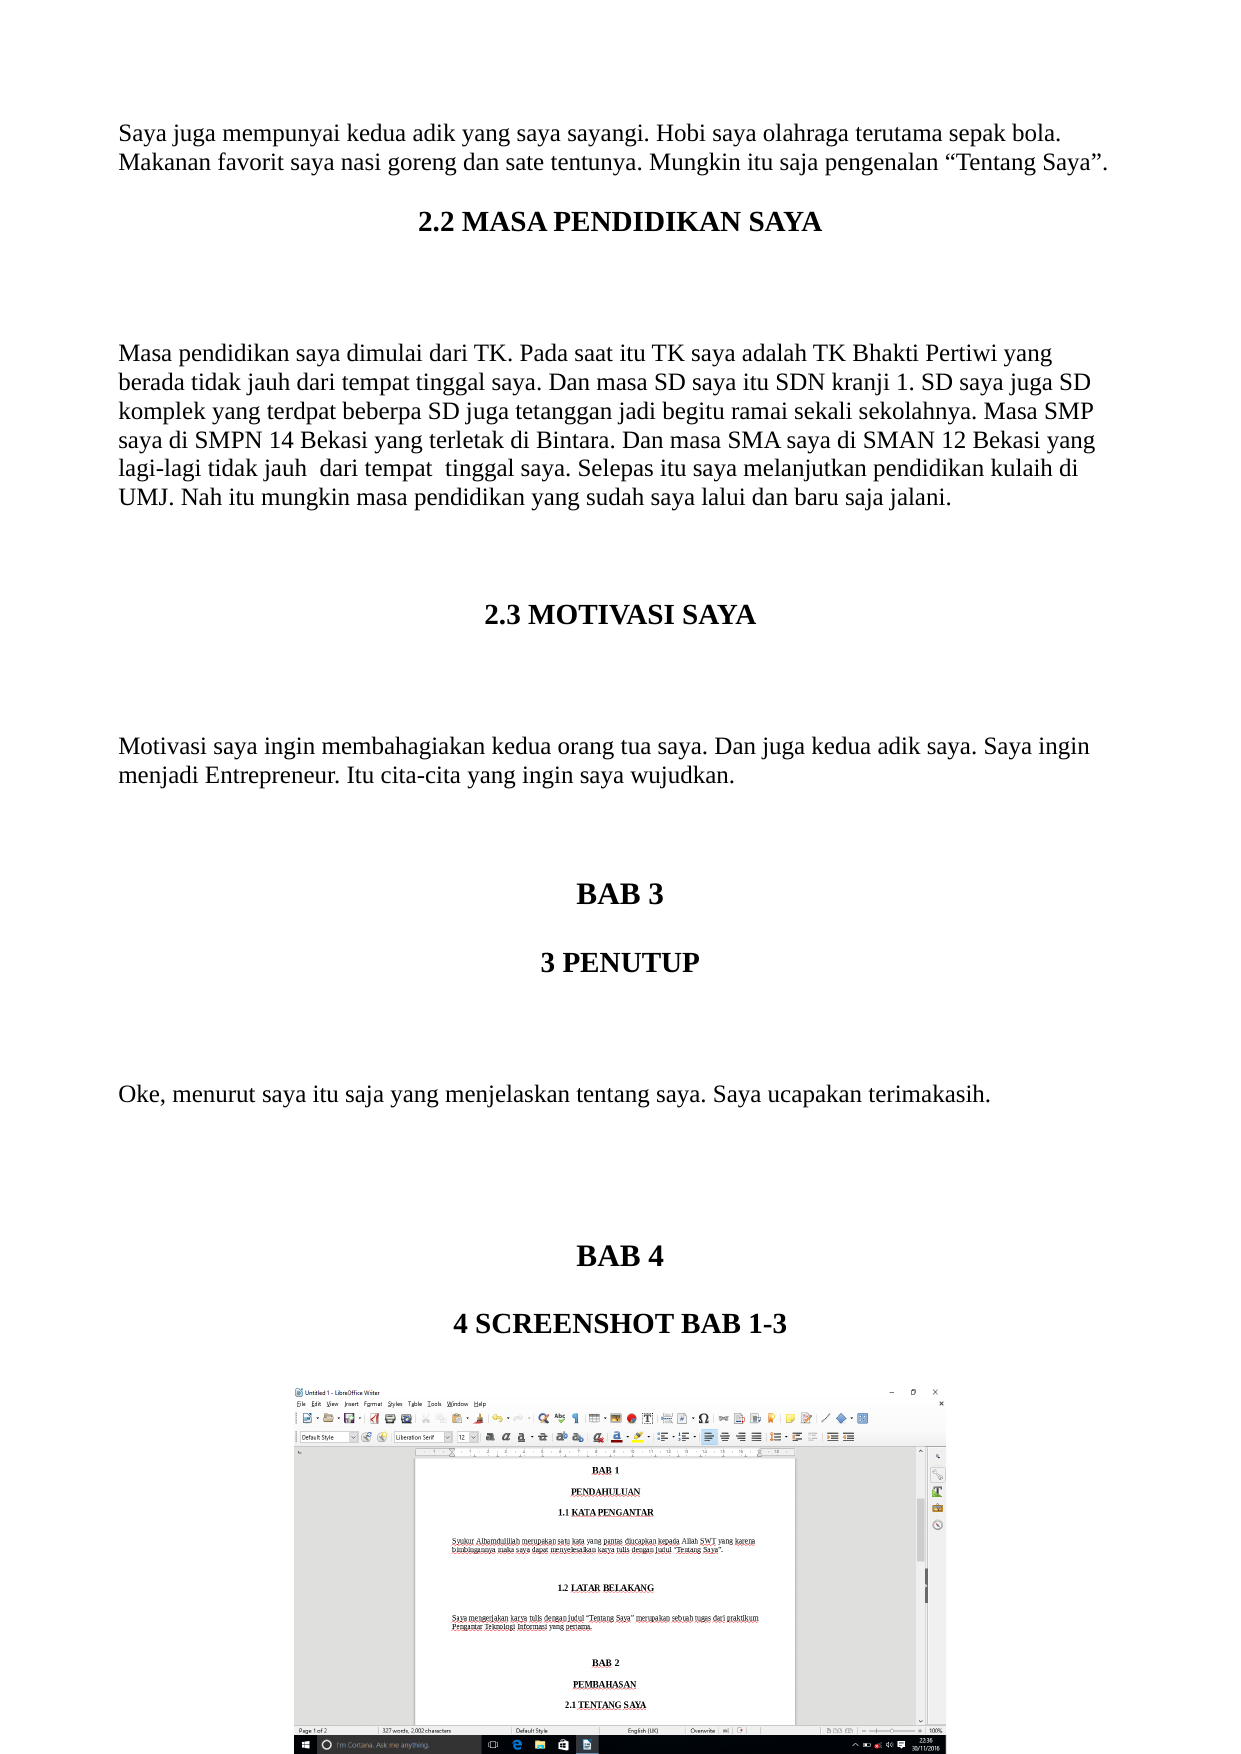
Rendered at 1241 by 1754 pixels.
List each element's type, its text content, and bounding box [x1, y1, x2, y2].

text 2.3 MOTIVASI SAYA [118, 597, 1122, 631]
picture [294, 1387, 947, 1754]
text Saya juga mempunyai kedua adik yang saya sayangi. Hobi saya olahraga terutama sepak bola. Makanan favorit saya nasi goreng dan sate tentunya. Mungkin itu saja pengenalan “Tentang Saya”. [118, 118, 1122, 176]
text BAB 3 [118, 875, 1122, 911]
text 2.2 MASA PENDIDIKAN SAYA [118, 204, 1122, 238]
text 3 PENUTUP [118, 945, 1122, 978]
text BAB 4 [118, 1237, 1122, 1273]
text Masa pendidikan saya dimulai dari TK. Pada saat itu TK saya adalah TK Bhakti Pertiwi yang berada tidak jauh dari tempat tinggal saya. Dan masa SD saya itu SDN kranji 1. SD saya juga SD komplek yang terdpat beberpa SD juga tetanggan jadi begitu ramai sekali sekolahnya. Masa SMP saya di SMPN 14 Bekasi yang terletak di Bintara. Dan masa SMA saya di SMAN 12 Bekasi yang lagi-lagi tidak jauh dari tempat tinggal saya. Selepas itu saya melanjutkan pendidikan kulaih di UMJ. Nah itu mungkin masa pendidikan yang sudah saya lalui dan baru saja jalani. [118, 338, 1122, 511]
text Motivasi saya ingin membahagiakan kedua orang tua saya. Dan juga kedua adik saya. Saya ingin menjadi Entrepreneur. Itu cita-cita yang ingin saya wujudkan. [118, 731, 1122, 789]
text 4 SCREENSHOT BAB 1-3 [118, 1306, 1122, 1340]
text Oke, menurut saya itu saja yang menjelaskan tentang saya. Saya ucapakan terimakasih. [118, 1079, 1122, 1108]
